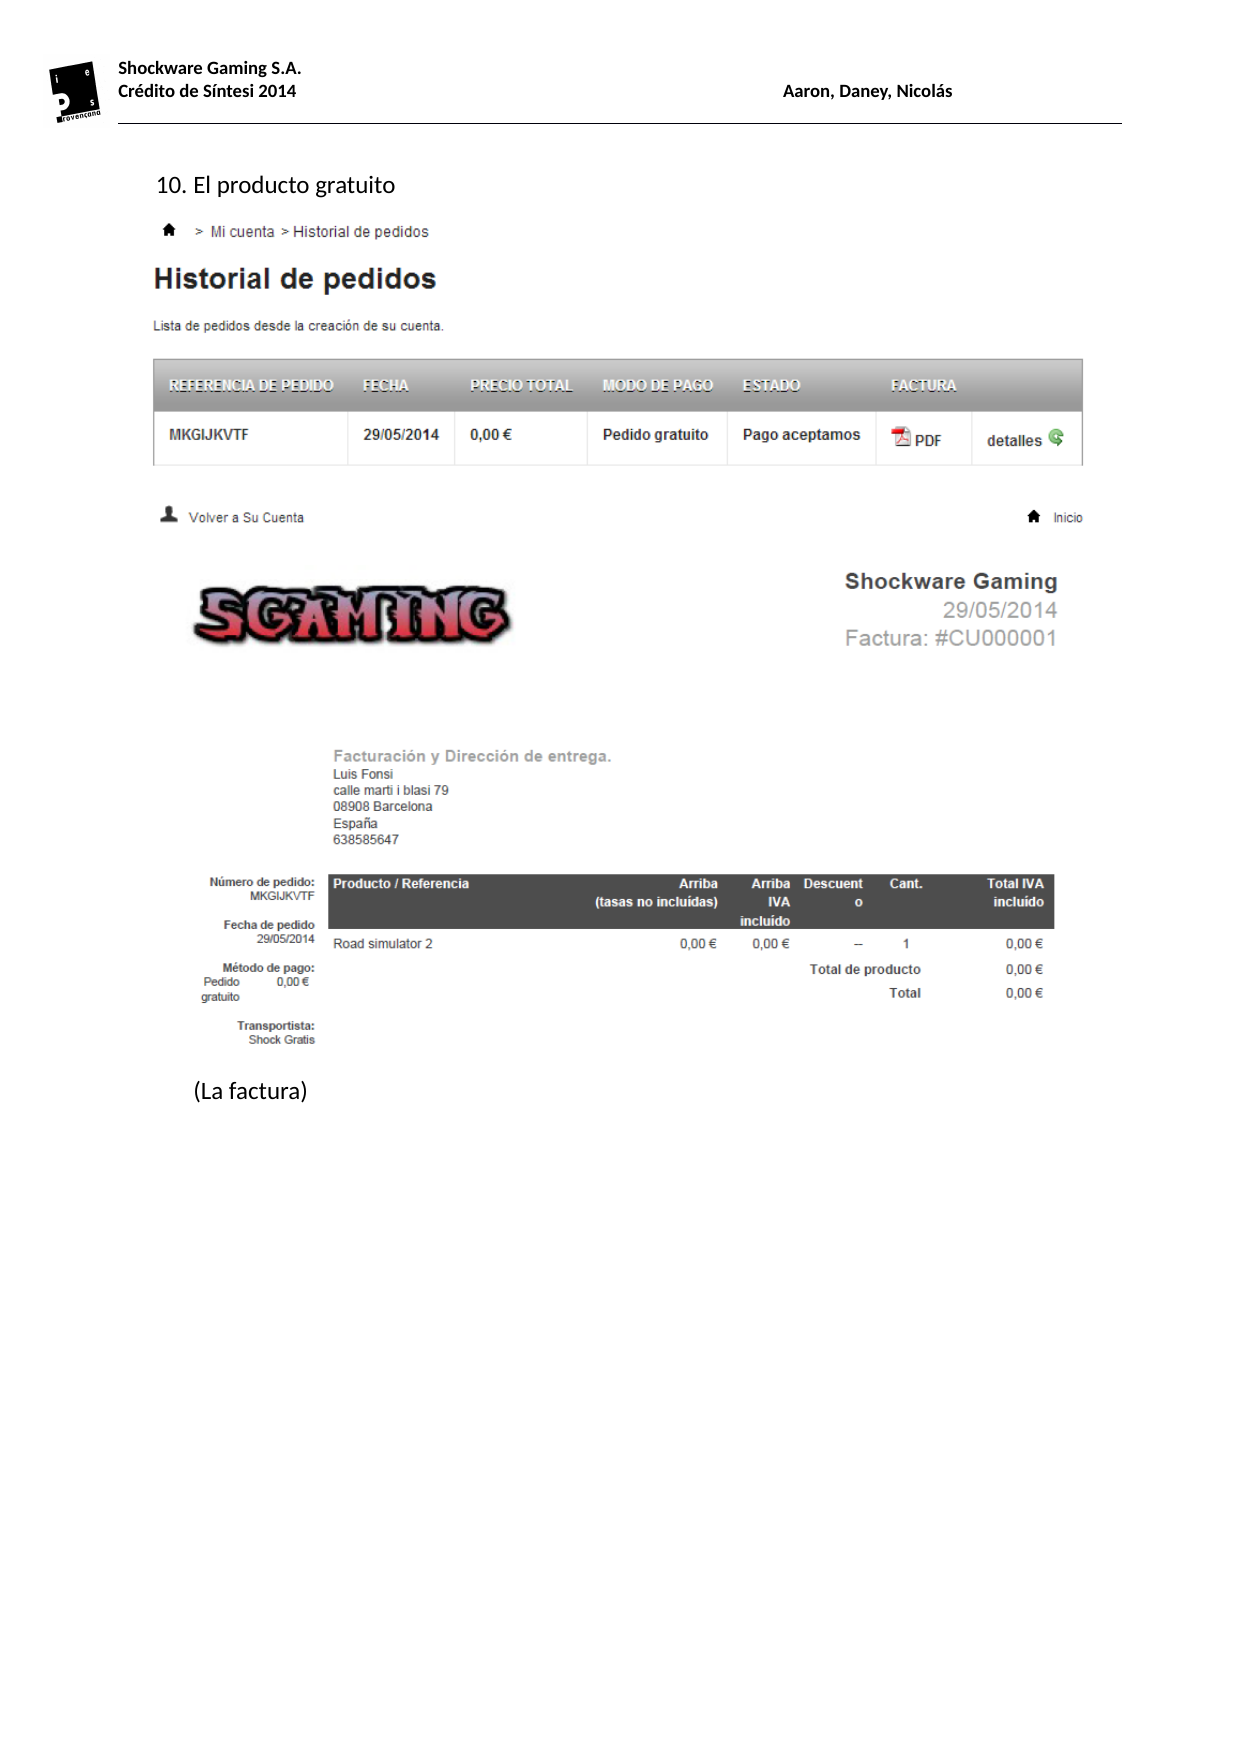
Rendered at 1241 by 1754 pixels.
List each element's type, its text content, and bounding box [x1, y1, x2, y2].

list (La factura) [156, 200, 1122, 1106]
list El producto gratuito [156, 169, 1122, 200]
picture [127, 200, 1104, 1076]
picture [43, 54, 110, 128]
